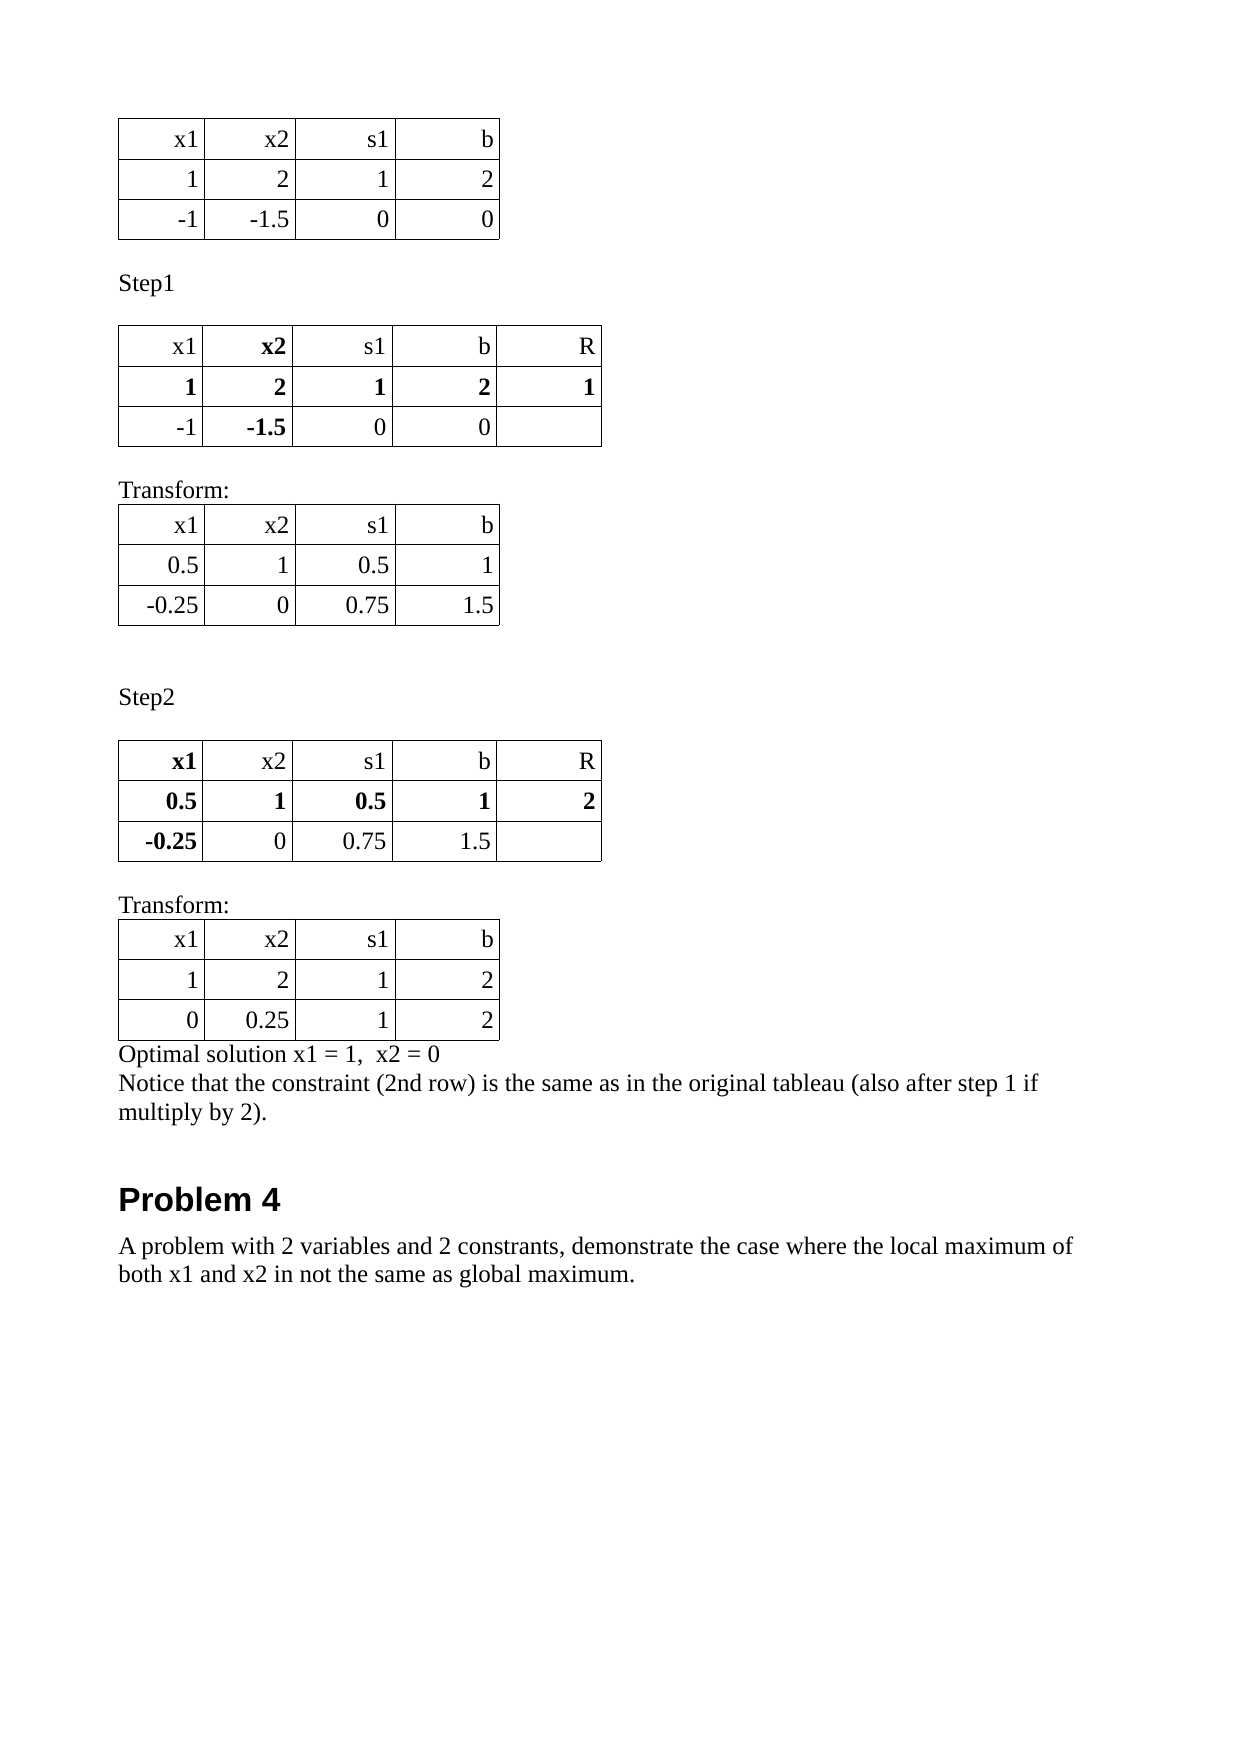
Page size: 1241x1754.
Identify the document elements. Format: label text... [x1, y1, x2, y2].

table_cell 0.75 [296, 586, 395, 625]
table_header s1 [293, 326, 392, 366]
table_cell 1.5 [393, 822, 496, 861]
table_cell -1.5 [205, 200, 295, 239]
table_cell 1.5 [396, 586, 499, 625]
table_header x2 [203, 741, 292, 780]
table_cell 0 [393, 407, 496, 446]
table_cell 0.25 [205, 1000, 295, 1039]
table_header s1 [296, 505, 395, 544]
table_header b [393, 326, 496, 366]
table_cell 1 [296, 160, 395, 199]
table_cell -1 [119, 407, 202, 446]
table_cell -0.25 [119, 586, 204, 625]
table_header s1 [296, 920, 395, 959]
text A problem with 2 variables and 2 constrants, demonstrate the case where the local maximum of both x1 and x2 in not the same as global maximum. [118, 1231, 1122, 1288]
text Transform: [118, 890, 1122, 918]
table_cell -0.25 [119, 822, 202, 861]
table_header x2 [205, 505, 295, 544]
text Transform: [118, 475, 1122, 504]
table_cell 0.5 [296, 545, 395, 584]
table_header x1 [119, 920, 204, 959]
table_cell 1 [296, 960, 395, 999]
table_cell 0.5 [119, 545, 204, 584]
table_header b [396, 920, 499, 959]
table_cell 0.5 [119, 781, 202, 821]
table_cell 2 [396, 960, 499, 999]
table_cell 0 [205, 586, 295, 625]
table_cell 1 [119, 960, 204, 999]
table_header b [396, 505, 499, 544]
table_cell 1 [203, 781, 292, 821]
table_cell 0.75 [293, 822, 392, 861]
text Step1 [118, 268, 1122, 297]
table_cell 1 [296, 1000, 395, 1039]
table_cell 2 [396, 1000, 499, 1039]
table_cell 0 [296, 200, 395, 239]
table_cell 1 [396, 545, 499, 584]
table_cell [497, 822, 601, 861]
table_header x1 [119, 326, 202, 366]
table_header x1 [119, 505, 204, 544]
table_cell 0 [203, 822, 292, 861]
table_header x1 [119, 119, 204, 158]
table_cell 1 [293, 367, 392, 406]
table_cell 2 [203, 367, 292, 406]
table_cell 2 [205, 160, 295, 199]
table_cell -1 [119, 200, 204, 239]
table_cell 2 [396, 160, 499, 199]
text Step2 [118, 682, 1122, 711]
table_cell 1 [119, 160, 204, 199]
text Notice that the constraint (2nd row) is the same as in the original tableau (also after step 1 if multiply by 2). [118, 1068, 1122, 1126]
table_header x1 [119, 741, 202, 780]
table_cell 2 [393, 367, 496, 406]
table_header b [393, 741, 496, 780]
table_cell 0.5 [293, 781, 392, 821]
table_cell 0 [293, 407, 392, 446]
table_cell -1.5 [203, 407, 292, 446]
table_cell 0 [396, 200, 499, 239]
table_cell 1 [119, 367, 202, 406]
table_header R [497, 326, 601, 366]
table_cell 1 [497, 367, 601, 406]
table_cell 2 [205, 960, 295, 999]
table_cell 1 [205, 545, 295, 584]
text Optimal solution x1 = 1, x2 = 0 [118, 1039, 1122, 1068]
table_cell 0 [119, 1000, 204, 1039]
table_header x2 [205, 119, 295, 158]
table_header s1 [293, 741, 392, 780]
subtitle Problem 4 [118, 1179, 1122, 1218]
table_header x2 [203, 326, 292, 366]
table_header s1 [296, 119, 395, 158]
table_cell 2 [497, 781, 601, 821]
table_header x2 [205, 920, 295, 959]
table_header b [396, 119, 499, 158]
table_header R [497, 741, 601, 780]
table_cell [497, 407, 601, 446]
table_cell 1 [393, 781, 496, 821]
